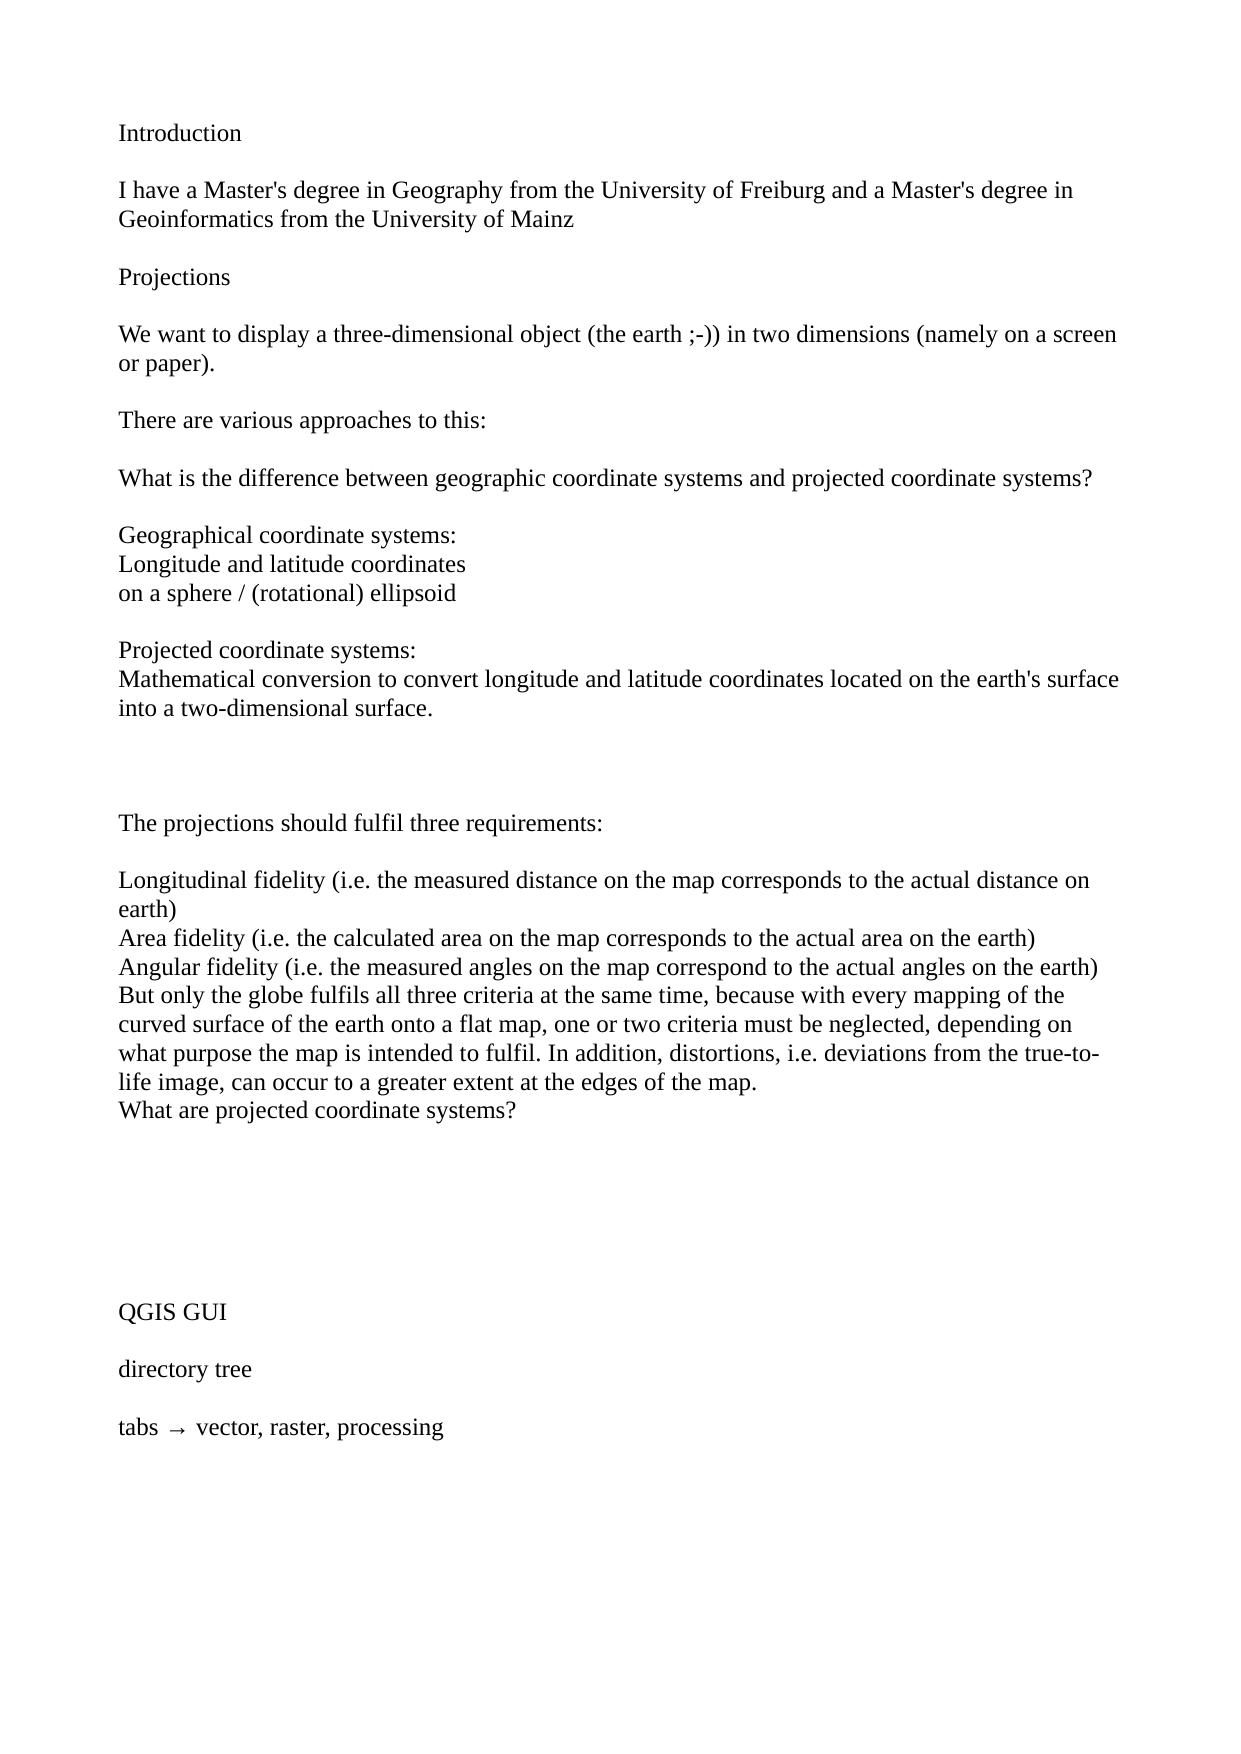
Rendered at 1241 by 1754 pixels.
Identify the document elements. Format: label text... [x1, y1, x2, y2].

text But only the globe fulfils all three criteria at the same time, because with every mapping of the curved surface of the earth onto a flat map, one or two criteria must be neglected, depending on what purpose the map is intended to fulfil. In addition, distortions, i.e. deviations from the true-to-life image, can occur to a greater extent at the edges of the map. [118, 981, 1122, 1096]
text directory tree [118, 1354, 1122, 1383]
text There are various approaches to this: [118, 406, 1122, 434]
text Projections [118, 262, 1122, 291]
text We want to display a three-dimensional object (the earth ;-)) in two dimensions (namely on a screen or paper). [118, 319, 1122, 377]
text tabs → vector, raster, processing [118, 1412, 1122, 1441]
text What is the difference between geographic coordinate systems and projected coordinate systems? [118, 463, 1122, 492]
text Mathematical conversion to convert longitude and latitude coordinates located on the earth's surface into a two-dimensional surface. [118, 664, 1122, 722]
text Longitude and latitude coordinates [118, 549, 1122, 578]
text Geographical coordinate systems: [118, 521, 1122, 549]
text What are projected coordinate systems? [118, 1096, 1122, 1124]
text Introduction [118, 118, 1122, 147]
text Angular fidelity (i.e. the measured angles on the map correspond to the actual angles on the earth) [118, 952, 1122, 981]
text Projected coordinate systems: [118, 636, 1122, 664]
text I have a Master's degree in Geography from the University of Freiburg and a Master's degree in Geoinformatics from the University of Mainz [118, 176, 1122, 233]
text The projections should fulfil three requirements: [118, 808, 1122, 837]
text on a sphere / (rotational) ellipsoid [118, 578, 1122, 607]
text Area fidelity (i.e. the calculated area on the map corresponds to the actual area on the earth) [118, 923, 1122, 952]
text QGIS GUI [118, 1297, 1122, 1326]
text Longitudinal fidelity (i.e. the measured distance on the map corresponds to the actual distance on earth) [118, 866, 1122, 923]
